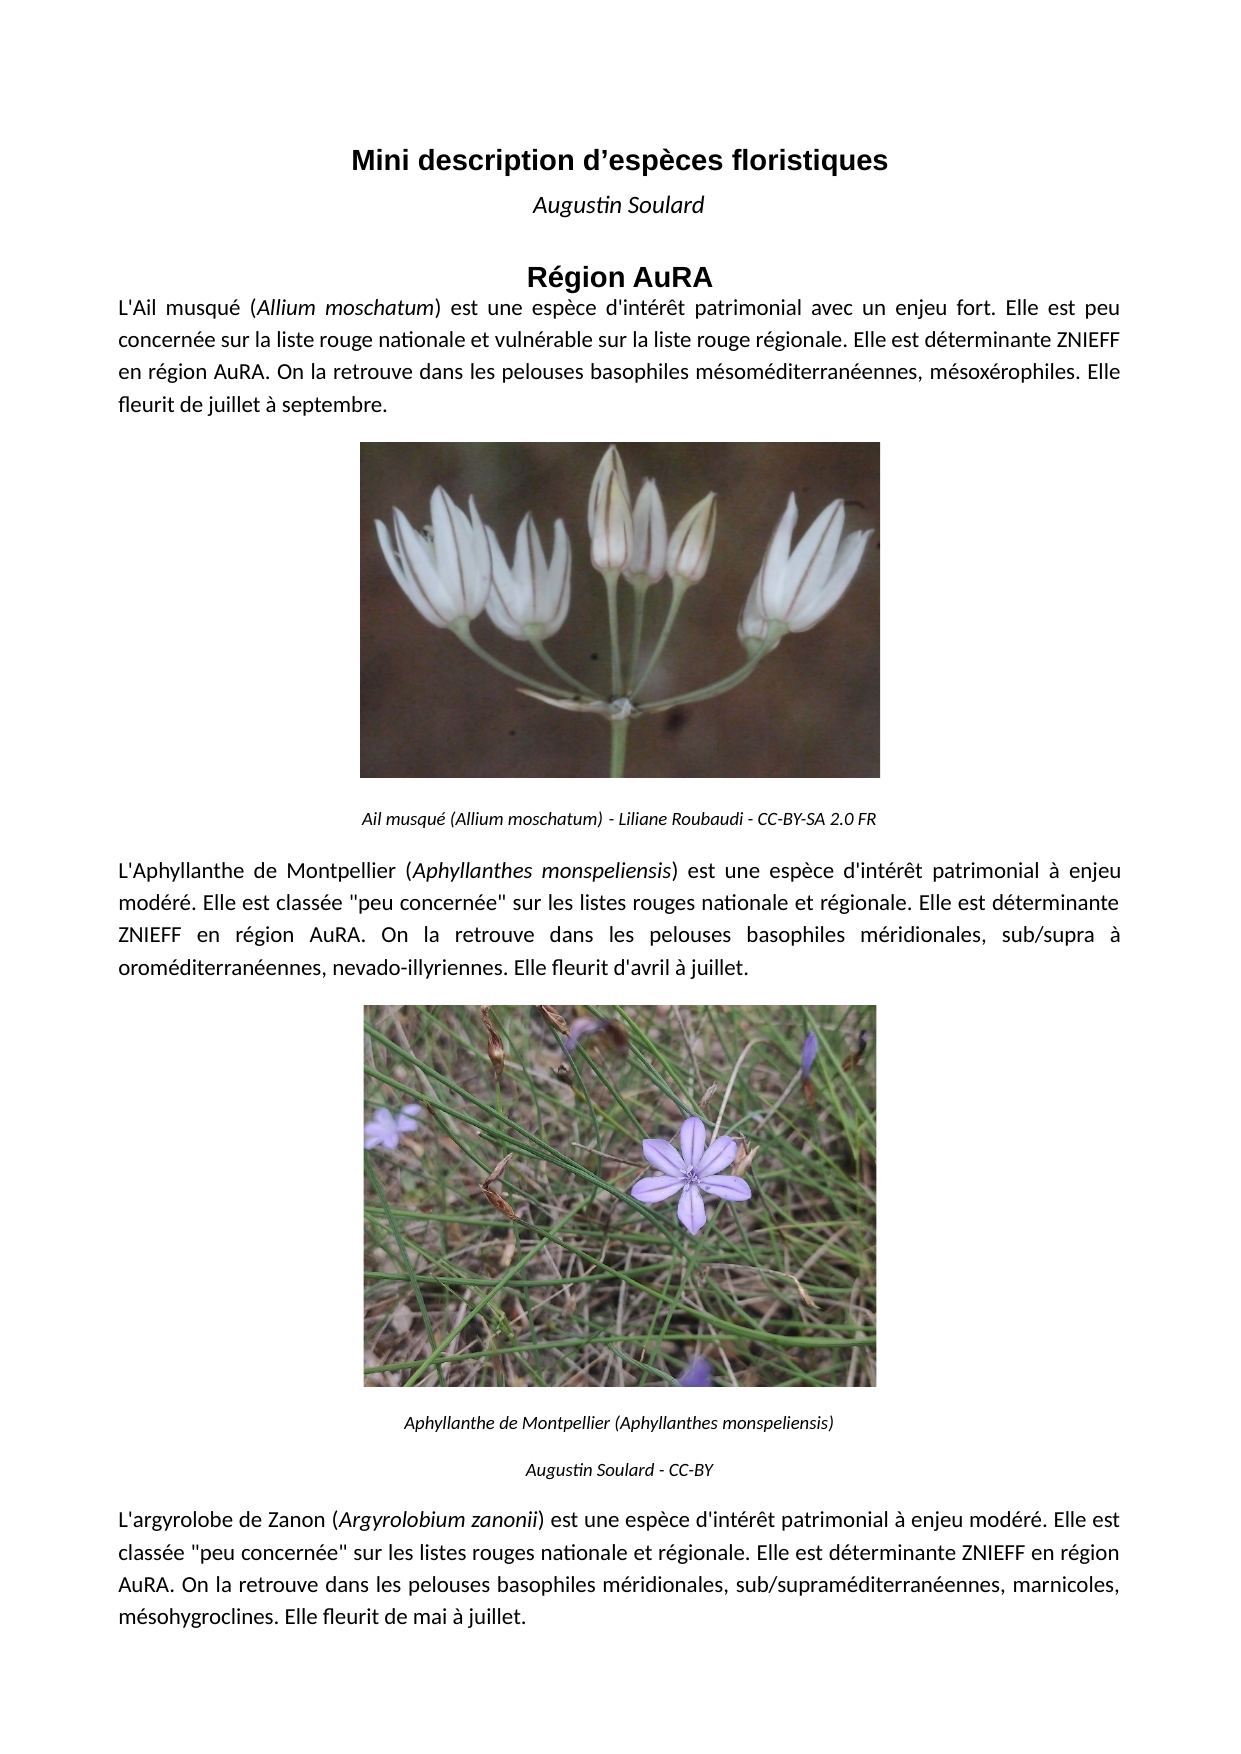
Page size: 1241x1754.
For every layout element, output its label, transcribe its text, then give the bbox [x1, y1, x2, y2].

text Ail musqué (Allium moschatum) - Liliane Roubaudi - CC-BY-SA 2.0 FR [118, 803, 1122, 831]
subtitle Région AuRA [118, 259, 1122, 293]
text L'Aphyllanthe de Montpellier (Aphyllanthes monspeliensis) est une espèce d'intérêt patrimonial à enjeu modéré. Elle est classée "peu concernée" sur les listes rouges nationale et régionale. Elle est déterminante ZNIEFF en région AuRA. On la retrouve dans les pelouses basophiles méridionales, sub/supra à oroméditerranéennes, nevado-illyriennes. Elle fleurit d'avril à juillet. [118, 856, 1122, 981]
text Augustin Soulard [118, 189, 1122, 220]
subtitle Mini description d’espèces floristiques [118, 143, 1122, 177]
text L'argyrolobe de Zanon (Argyrolobium zanonii) est une espèce d'intérêt patrimonial à enjeu modéré. Elle est classée "peu concernée" sur les listes rouges nationale et régionale. Elle est déterminante ZNIEFF en région AuRA. On la retrouve dans les pelouses basophiles méridionales, sub/supraméditerranéennes, marnicoles, mésohygroclines. Elle fleurit de mai à juillet. [118, 1506, 1122, 1630]
text Aphyllanthe de Montpellier (Aphyllanthes monspeliensis) [118, 1411, 1122, 1434]
text L'Ail musqué (Allium moschatum) est une espèce d'intérêt patrimonial avec un enjeu fort. Elle est peu concernée sur la liste rouge nationale et vulnérable sur la liste rouge régionale. Elle est déterminante ZNIEFF en région AuRA. On la retrouve dans les pelouses basophiles mésoméditerranéennes, mésoxérophiles. Elle fleurit de juillet à septembre. [118, 293, 1122, 418]
text Augustin Soulard - CC-BY [118, 1458, 1122, 1481]
